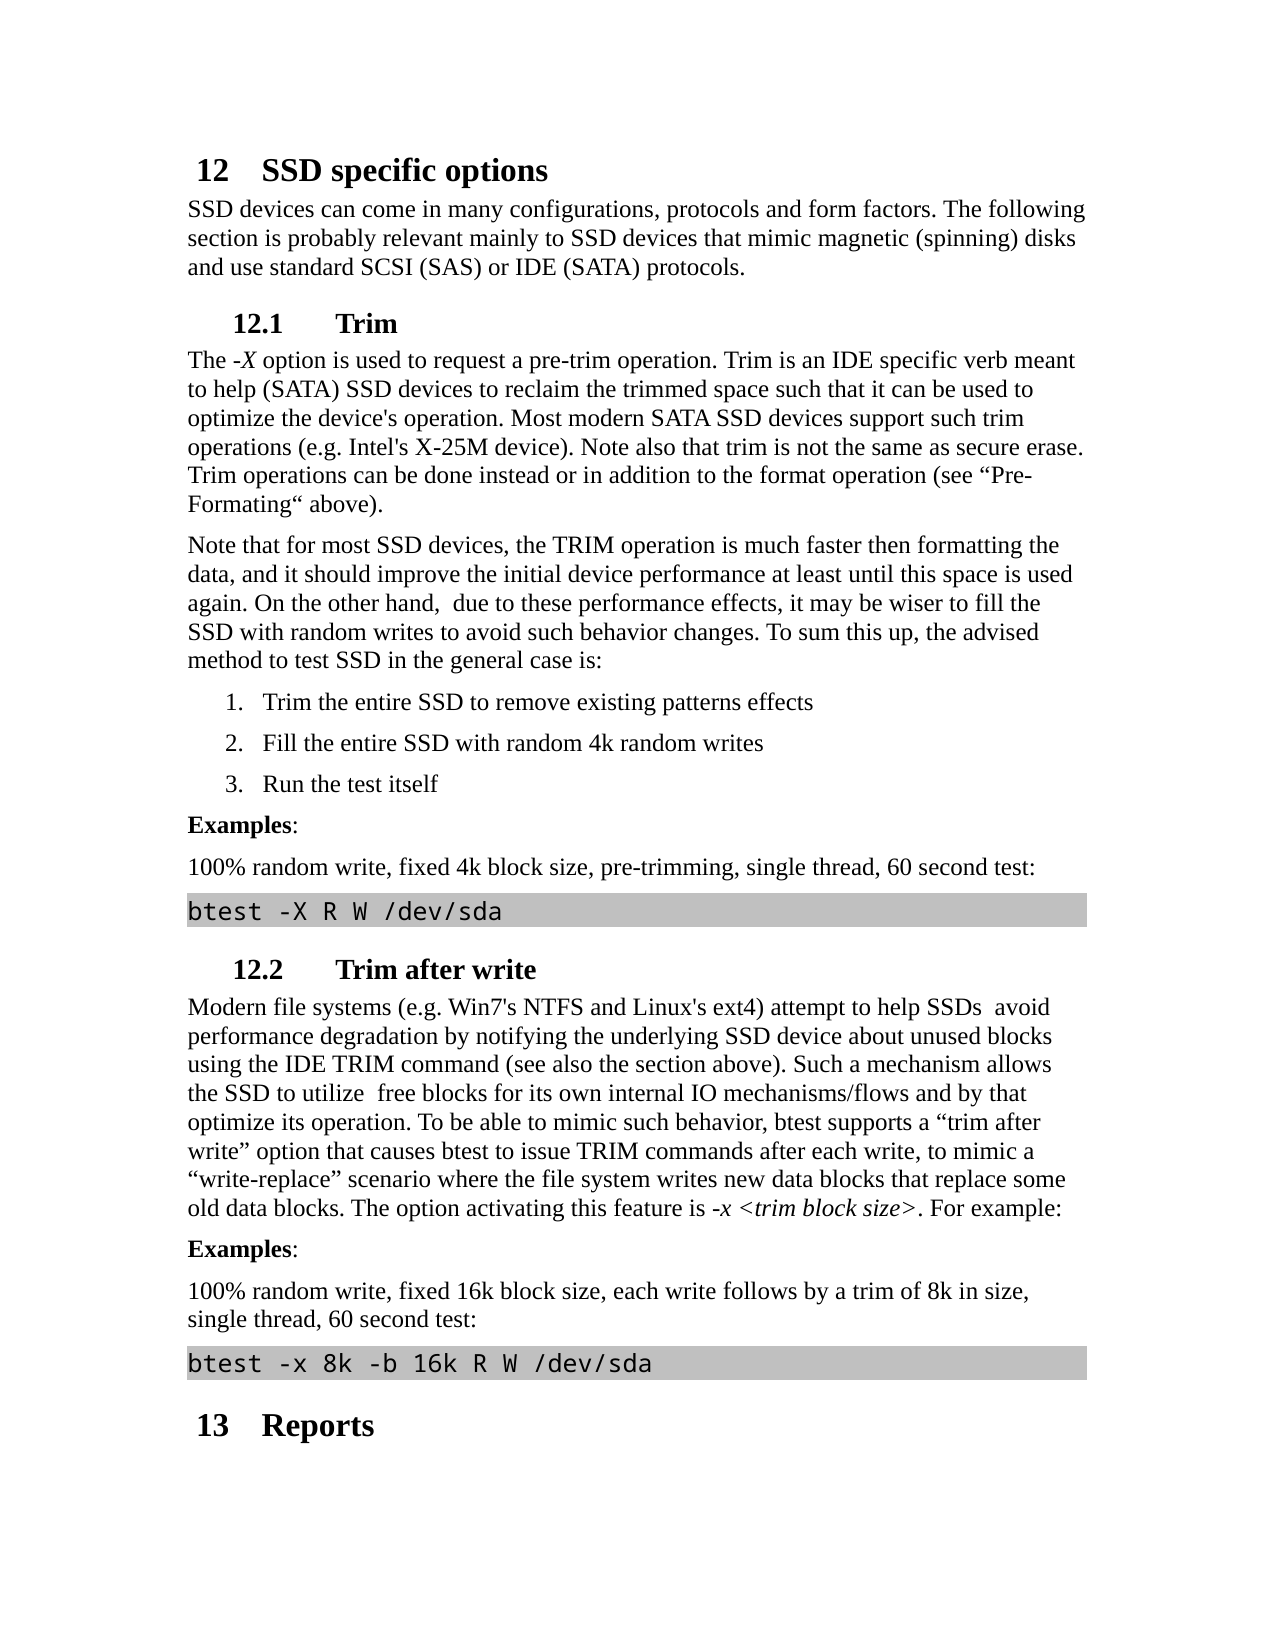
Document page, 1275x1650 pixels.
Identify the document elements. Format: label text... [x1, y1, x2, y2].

text Examples: [187, 1234, 1087, 1263]
subtitle Trim after write [225, 952, 1087, 986]
text 100% random write, fixed 4k block size, pre-trimming, single thread, 60 second test: [187, 852, 1087, 881]
list Run the test itself [225, 769, 1087, 798]
subtitle Trim [225, 306, 1087, 339]
subtitle SSD specific options [187, 150, 1087, 188]
list Trim the entire SSD to remove existing patterns effects [225, 687, 1087, 716]
text Examples: [187, 811, 1087, 839]
text Modern file systems (e.g. Win7's NTFS and Linux's ext4) attempt to help SSDs avoid performance degradation by notifying the underlying SSD device about unused blocks using the IDE TRIM command (see also the section above). Such a mechanism allows the SSD to utilize free blocks for its own internal IO mechanisms/flows and by that optimize its operation. To be able to mimic such behavior, btest supports a “trim after write” option that causes btest to issue TRIM commands after each write, to mimic a “write-replace” scenario where the file system writes new data blocks that replace some old data blocks. The option activating this feature is -x <trim block size>. For example: [187, 992, 1087, 1222]
text SSD devices can come in many configurations, protocols and form factors. The following section is probably relevant mainly to SSD devices that mimic magnetic (spinning) disks and use standard SCSI (SAS) or IDE (SATA) protocols. [187, 194, 1087, 281]
text The -X option is used to request a pre-trim operation. Trim is an IDE specific verb meant to help (SATA) SSD devices to reclaim the trimmed space such that it can be used to optimize the device's operation. Most modern SATA SSD devices support such trim operations (e.g. Intel's X-25M device). Note also that trim is not the same as secure erase. Trim operations can be done instead or in addition to the format operation (see “Pre-Formating“ above). [187, 346, 1087, 518]
list Fill the entire SSD with random 4k random writes [225, 728, 1087, 757]
text btest -X R W /dev/sda [187, 893, 1087, 927]
text Note that for most SSD devices, the TRIM operation is much faster then formatting the data, and it should improve the initial device performance at least until this space is used again. On the other hand, due to these performance effects, it may be wiser to fill the SSD with random writes to avoid such behavior changes. To sum this up, the advised method to test SSD in the general case is: [187, 531, 1087, 674]
text btest -x 8k -b 16k R W /dev/sda [187, 1346, 1087, 1380]
subtitle Reports [187, 1405, 1087, 1443]
text 100% random write, fixed 16k block size, each write follows by a trim of 8k in size, single thread, 60 second test: [187, 1276, 1087, 1333]
